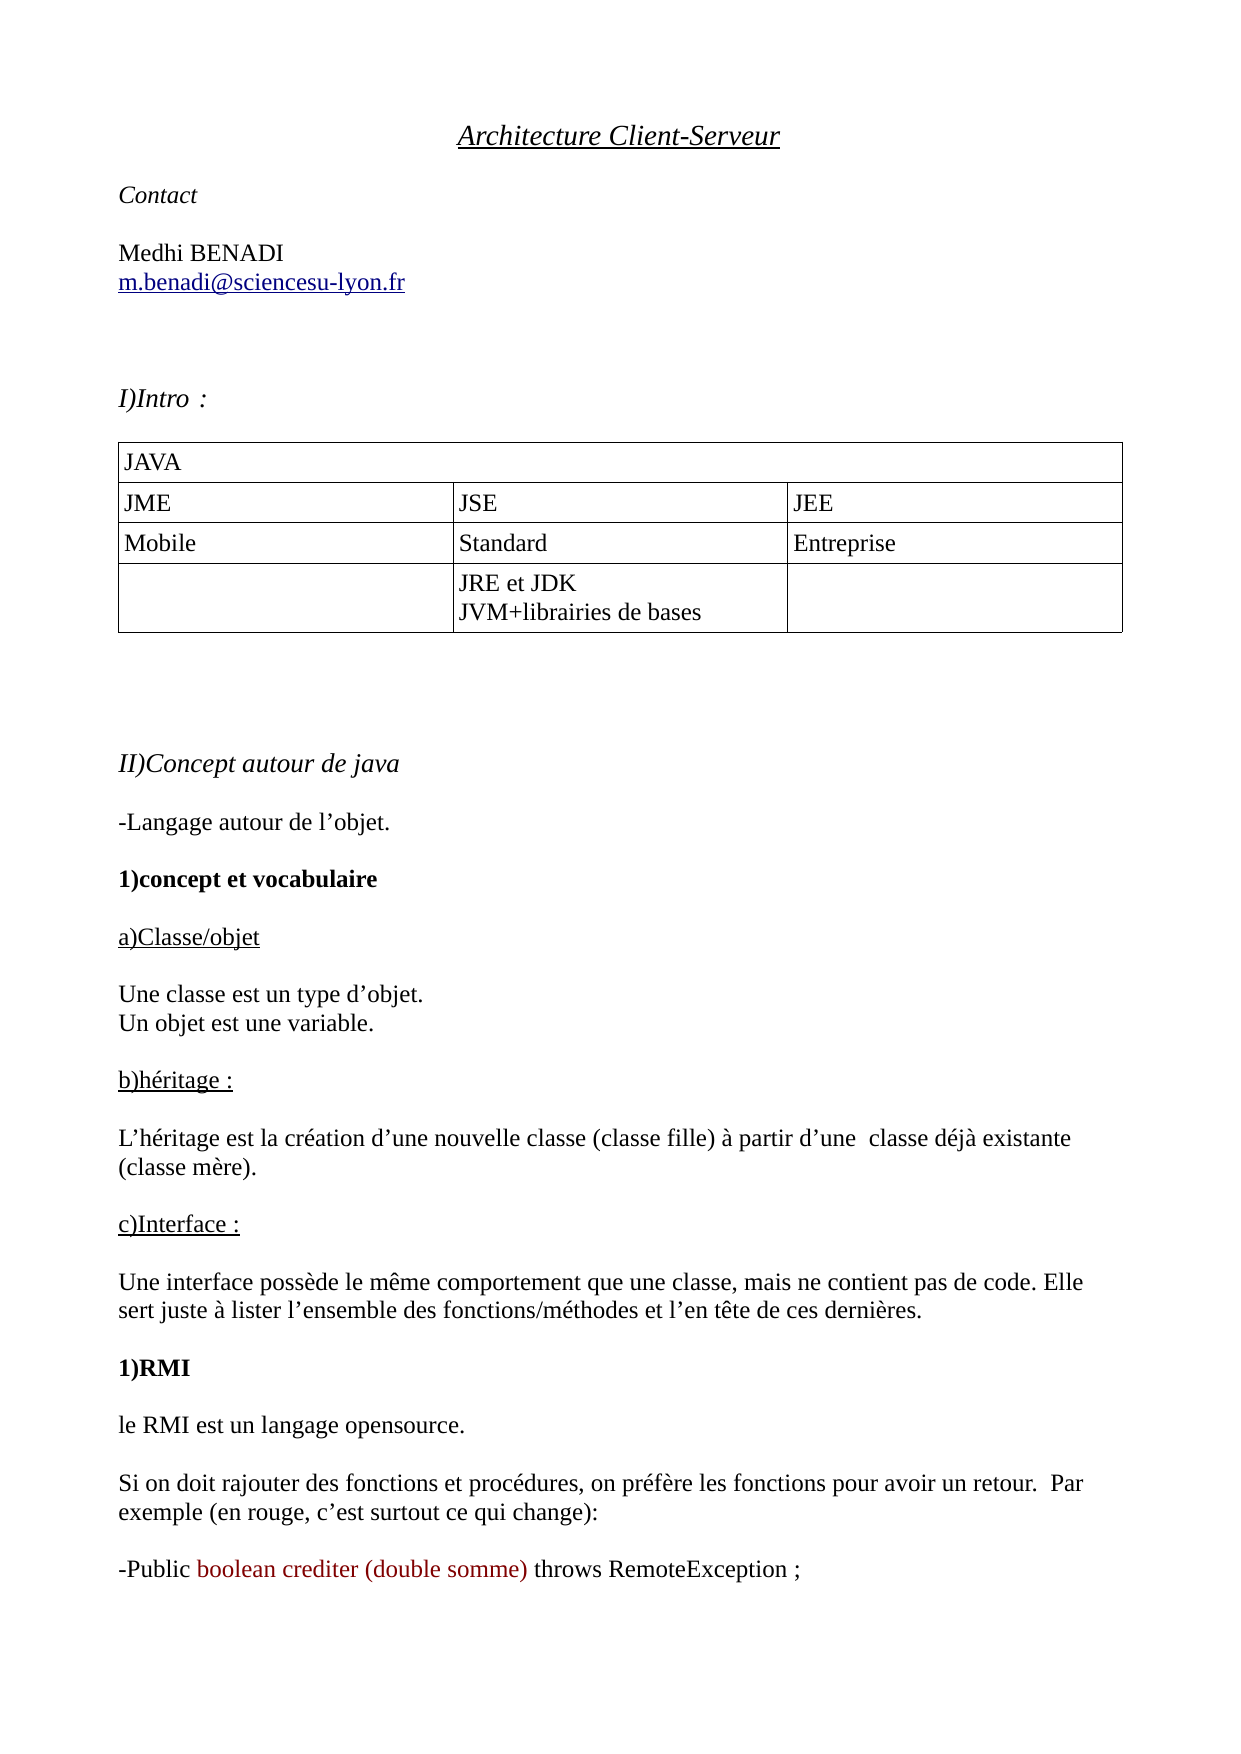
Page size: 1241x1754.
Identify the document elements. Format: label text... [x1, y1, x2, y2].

text Contact [118, 180, 1122, 209]
text Un objet est une variable. [118, 1008, 1122, 1037]
text c)Interface : [118, 1209, 1122, 1238]
table_header JAVA [119, 443, 1122, 482]
text -Public boolean crediter (double somme) throws RemoteException ; [118, 1554, 1122, 1583]
text Medhi BENADI [118, 238, 1122, 267]
text Si on doit rajouter des fonctions et procédures, on préfère les fonctions pour avoir un retour. Par exemple (en rouge, c’est surtout ce qui change): [118, 1468, 1122, 1525]
text II)Concept autour de java [118, 747, 1122, 778]
text 1)RMI [118, 1353, 1122, 1382]
text m.benadi@sciencesu-lyon.fr [118, 267, 1122, 295]
text Une interface possède le même comportement que une classe, mais ne contient pas de code. Elle sert juste à lister l’ensemble des fonctions/méthodes et l’en tête de ces dernières. [118, 1267, 1122, 1324]
table_cell Standard [454, 523, 787, 562]
text L’héritage est la création d’une nouvelle classe (classe fille) à partir d’une classe déjà existante (classe mère). [118, 1123, 1122, 1180]
text -Langage autour de l’objet. [118, 807, 1122, 835]
text Architecture Client-Serveur [118, 118, 1122, 152]
text le RMI est un langage opensource. [118, 1410, 1122, 1439]
table_cell JEE [788, 483, 1122, 522]
table_cell JSE [454, 483, 787, 522]
text Une classe est un type d’objet. [118, 979, 1122, 1008]
table_cell Mobile [119, 523, 453, 562]
text b)héritage : [118, 1065, 1122, 1094]
text I)Intro : [118, 382, 1122, 413]
table_cell JME [119, 483, 453, 522]
table_cell [119, 564, 453, 632]
table_cell [788, 564, 1122, 632]
text 1)concept et vocabulaire [118, 864, 1122, 893]
text a)Classe/objet [118, 922, 1122, 950]
table_cell Entreprise [788, 523, 1122, 562]
table_cell JRE et JDK JVM+librairies de bases [454, 564, 787, 632]
